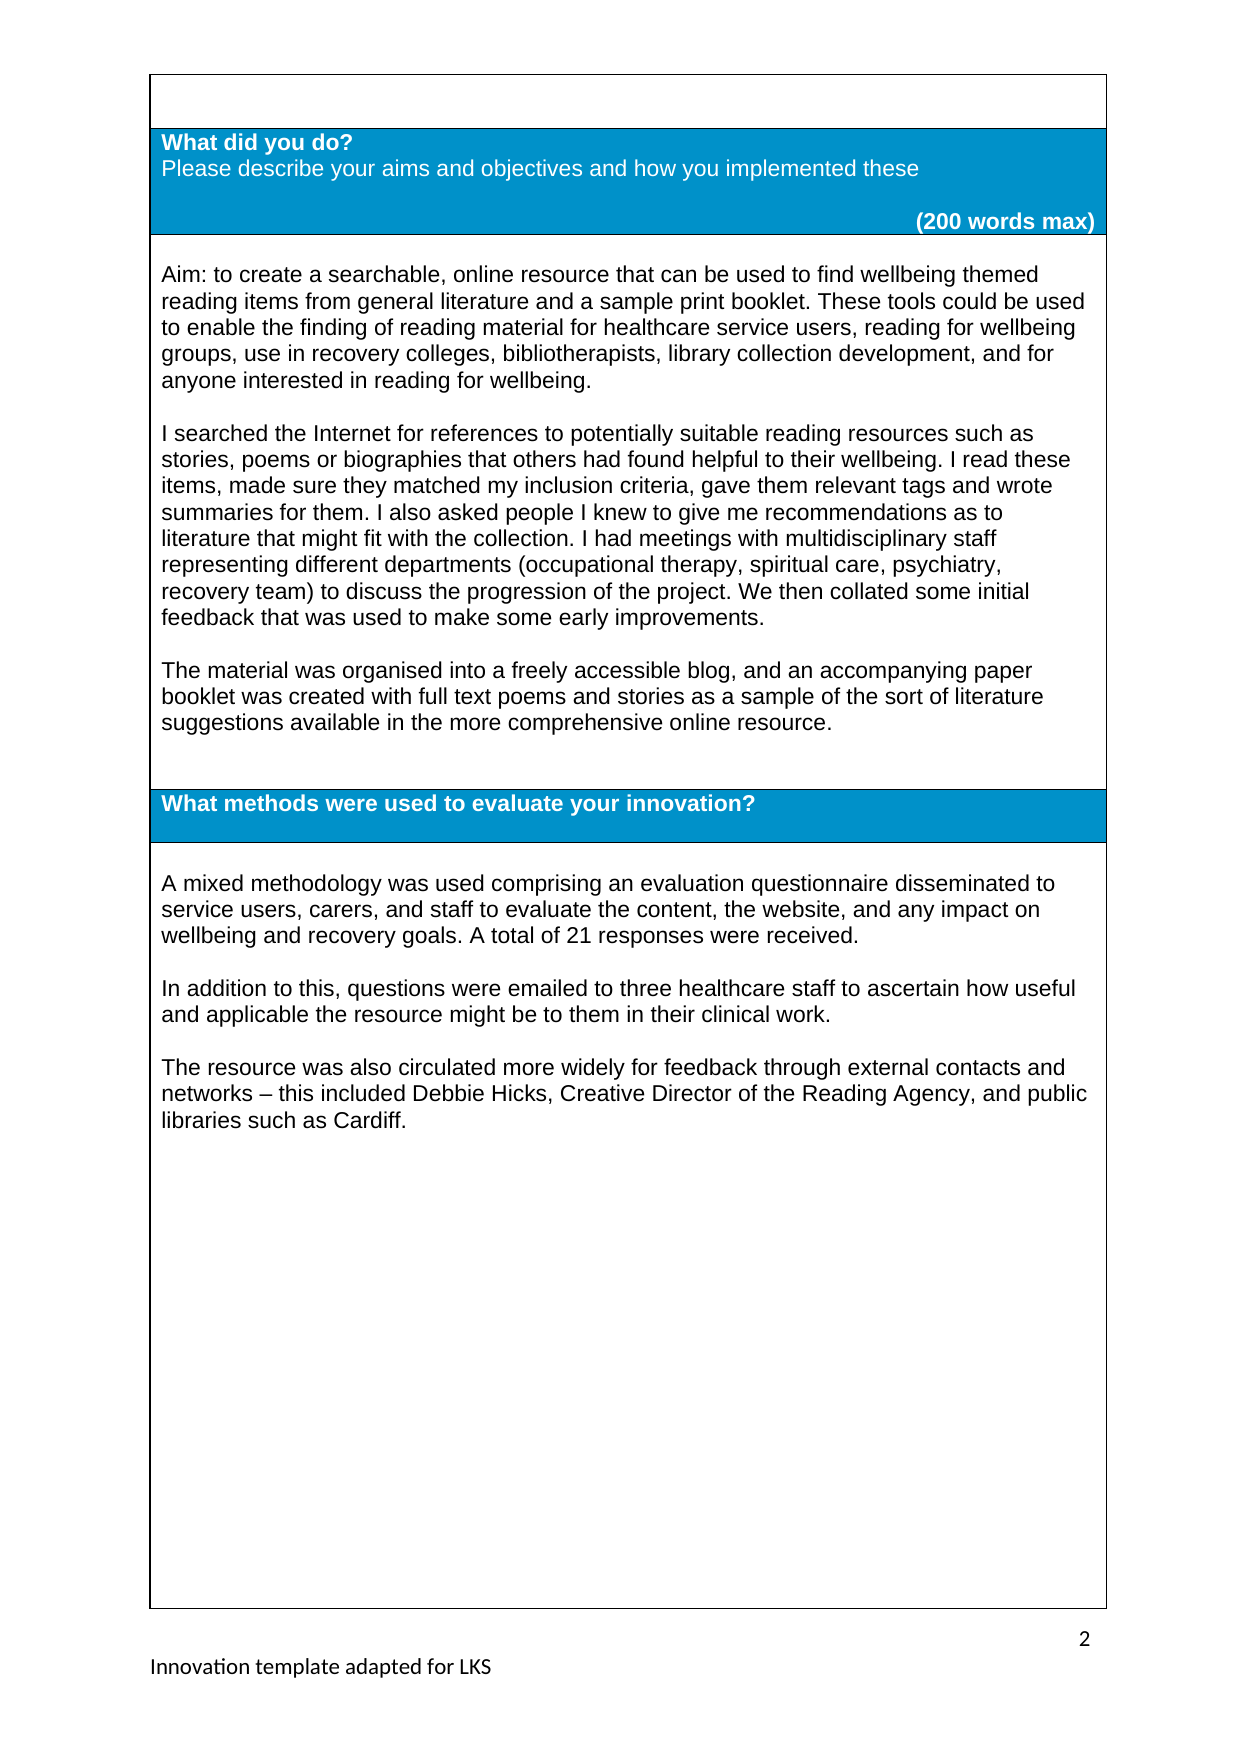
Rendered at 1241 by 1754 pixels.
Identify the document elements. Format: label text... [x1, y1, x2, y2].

table_cell What methods were used to evaluate your innovation? [151, 790, 1106, 842]
table_cell What did you do? Please describe your aims and objectives and how you implemented these (200 words max) [151, 129, 1106, 234]
table_cell [151, 75, 1106, 127]
table_cell Aim: to create a searchable, online resource that can be used to find wellbeing themed reading items from general literature and a sample print booklet. These tools could be used to enable the finding of reading material for healthcare service users, reading for wellbeing groups, use in recovery colleges, bibliotherapists, library collection development, and for anyone interested in reading for wellbeing. I searched the Internet for references to potentially suitable reading resources such as stories, poems or biographies that others had found helpful to their wellbeing. I read these items, made sure they matched my inclusion criteria, gave them relevant tags and wrote summaries for them. I also asked people I knew to give me recommendations as to literature that might fit with the collection. I had meetings with multidisciplinary staff representing different departments (occupational therapy, spiritual care, psychiatry, recovery team) to discuss the progression of the project. We then collated some initial feedback that was used to make some early improvements. The material was organised into a freely accessible blog, and an accompanying paper booklet was created with full text poems and stories as a sample of the sort of literature suggestions available in the more comprehensive online resource. [151, 235, 1106, 788]
table_cell A mixed methodology was used comprising an evaluation questionnaire disseminated to service users, carers, and staff to evaluate the content, the website, and any impact on wellbeing and recovery goals. A total of 21 responses were received. In addition to this, questions were emailed to three healthcare staff to ascertain how useful and applicable the resource might be to them in their clinical work. The resource was also circulated more widely for feedback through external contacts and networks – this included Debbie Hicks, Creative Director of the Reading Agency, and public libraries such as Cardiff. [151, 843, 1106, 1607]
